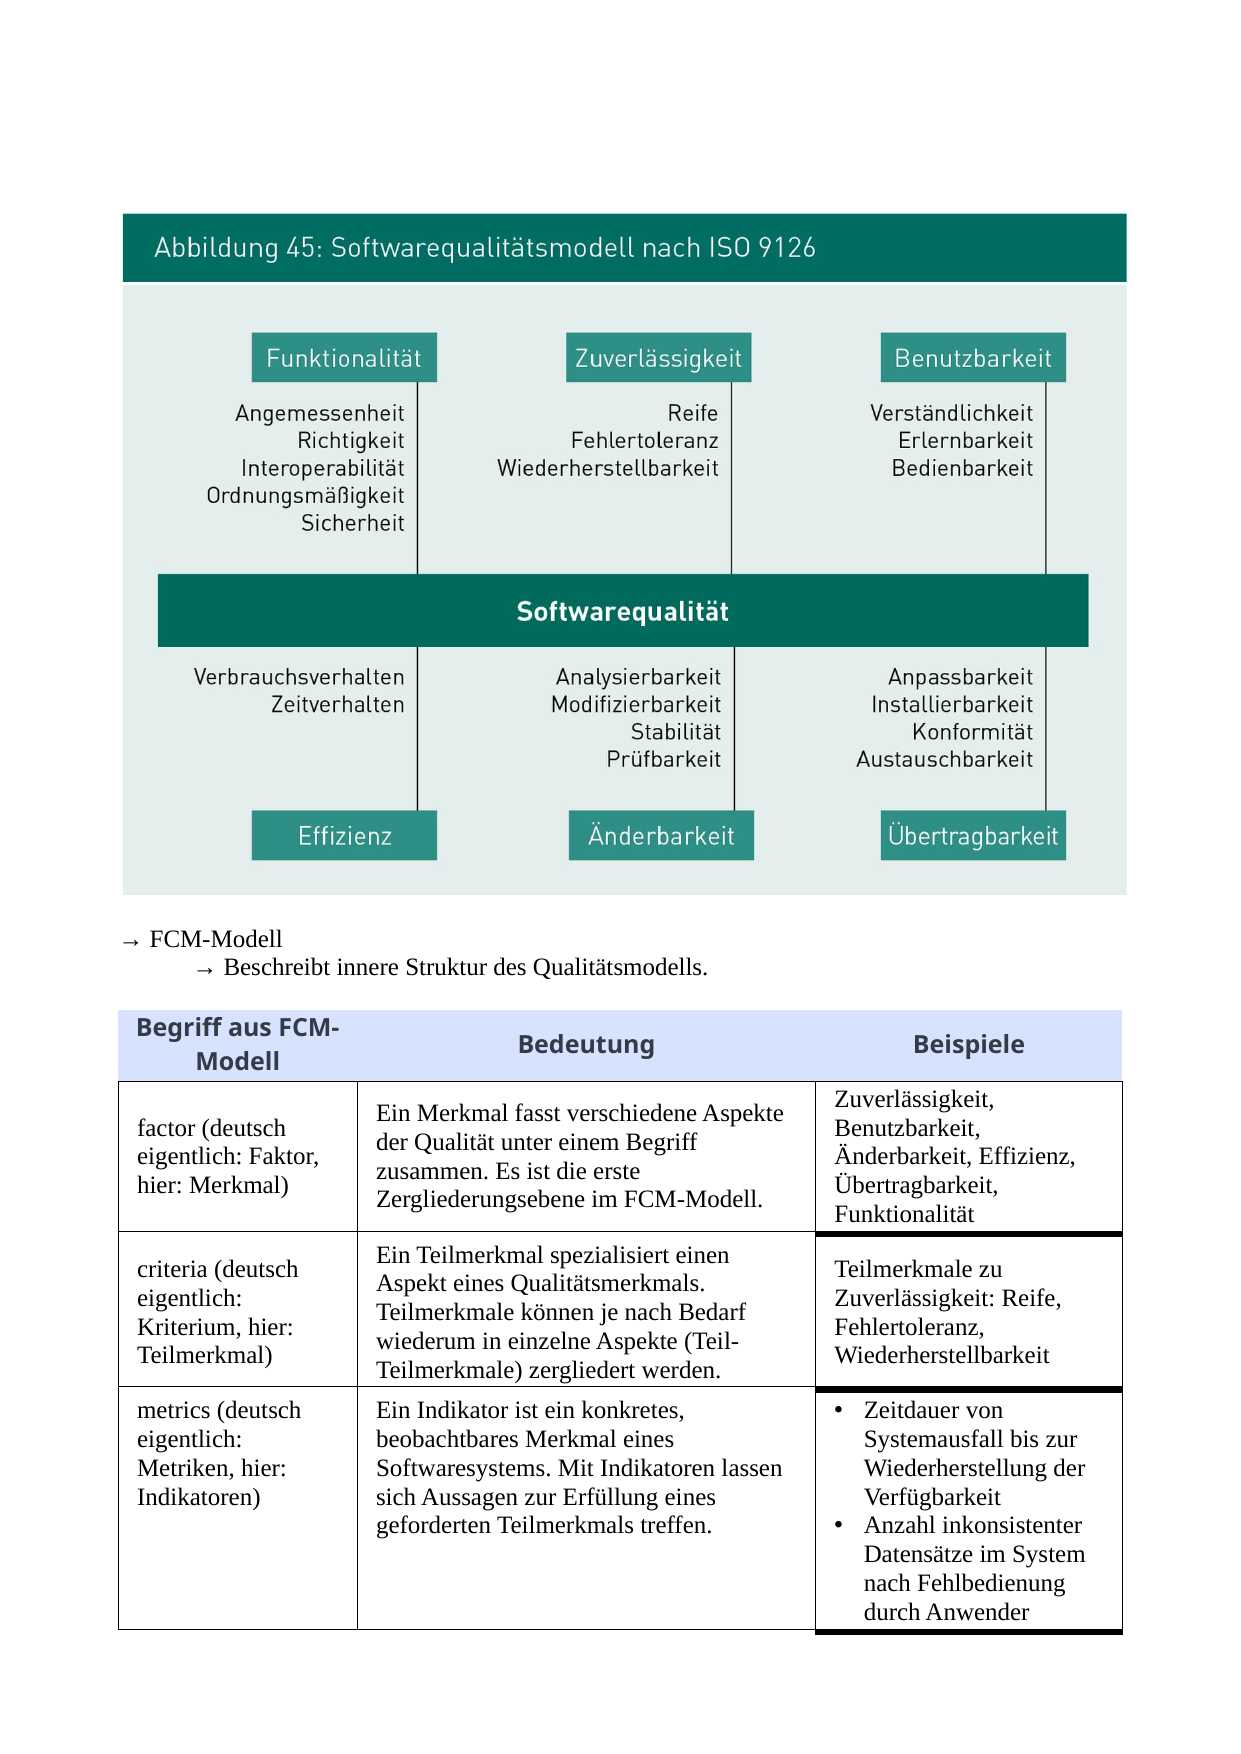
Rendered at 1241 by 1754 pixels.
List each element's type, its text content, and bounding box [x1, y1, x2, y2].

table_cell Teilmerkmale zu Zuverlässigkeit: Reife, Fehlertoleranz, Wiederherstellbarkeit [816, 1237, 1122, 1386]
table_header Beispiele [815, 1010, 1122, 1081]
table_cell criteria (deutsch eigentlich: Kriterium, hier: Teilmerkmal) [119, 1232, 357, 1386]
table_cell Zeitdauer von Systemausfall bis zur Wiederherstellung der Verfügbarkeit Anzahl inkonsistenter Datensätze im System nach Fehlbedienung durch Anwender Anzahl schwerer Systemfehler bei der Verarbeitung von fehlerhaften XML-Nachrichten [816, 1393, 1122, 1628]
table_header Bedeutung [357, 1010, 815, 1081]
table_cell metrics (deutsch eigentlich: Metriken, hier: Indikatoren) [119, 1387, 357, 1628]
text → FCM-Modell [118, 924, 1122, 952]
picture [122, 212, 1127, 895]
text → Beschreibt innere Struktur des Qualitätsmodells. [118, 952, 1122, 981]
table_cell factor (deutsch eigentlich: Faktor, hier: Merkmal) [119, 1082, 357, 1231]
table_cell Zuverlässigkeit, Benutzbarkeit, Änderbarkeit, Effizienz, Übertragbarkeit, Funktionalität [816, 1082, 1122, 1231]
table_cell Ein Merkmal fasst verschiedene Aspekte der Qualität unter einem Begriff zusammen. Es ist die erste Zergliederungsebene im FCM-Modell. [358, 1082, 815, 1231]
table_cell Ein Teilmerkmal spezialisiert einen Aspekt eines Qualitätsmerkmals. Teilmerkmale können je nach Bedarf wiederum in einzelne Aspekte (Teil-Teilmerkmale) zergliedert werden. [358, 1232, 815, 1386]
table_cell Ein Indikator ist ein konkretes, beobachtbares Merkmal eines Softwaresystems. Mit Indikatoren lassen sich Aussagen zur Erfüllung eines geforderten Teilmerkmals treffen. [358, 1387, 815, 1628]
table_header Begriff aus FCM-Modell [118, 1010, 357, 1081]
